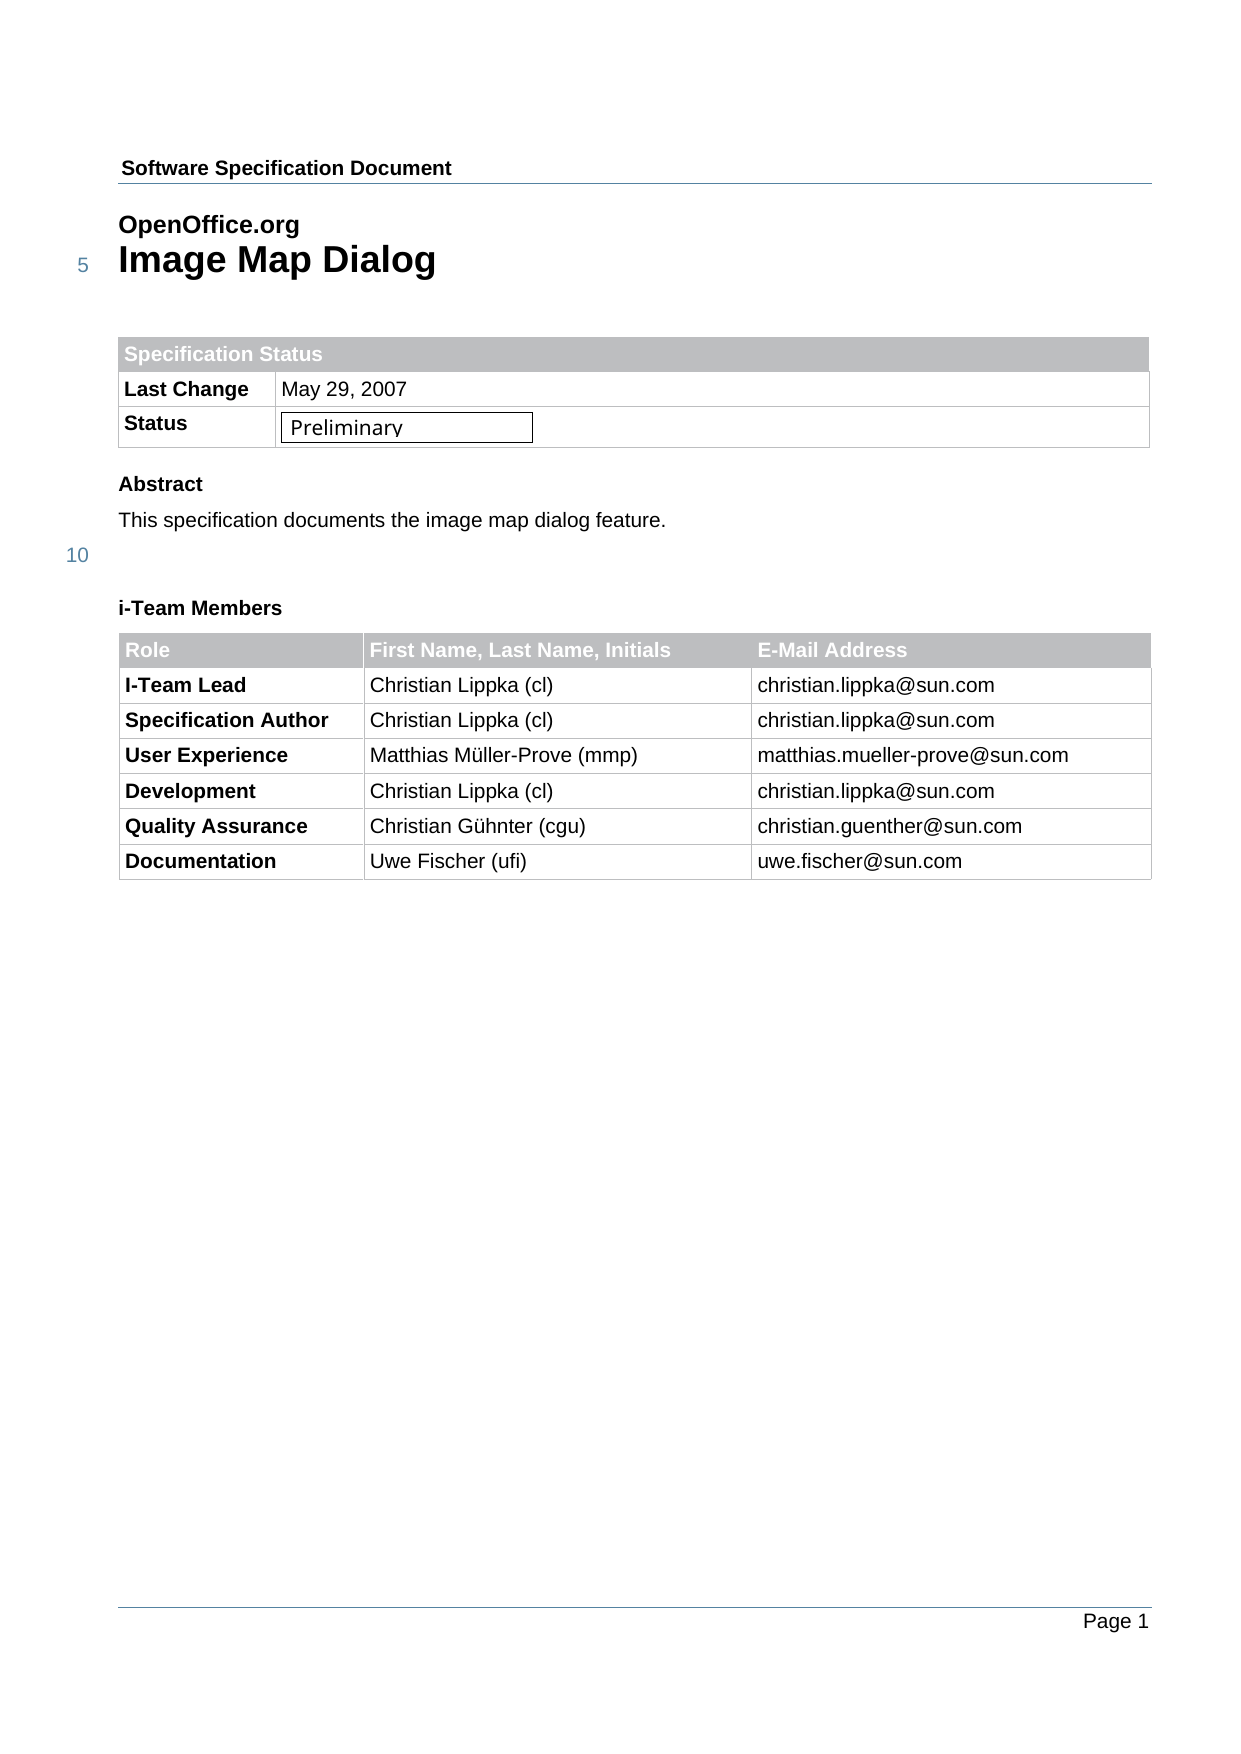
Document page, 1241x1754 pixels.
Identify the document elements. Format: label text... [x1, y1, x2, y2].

table_cell Uwe Fischer (ufi) [365, 845, 751, 879]
table_cell Quality Assurance [120, 809, 363, 844]
table_cell User Experience [120, 739, 363, 773]
table_header E-Mail Address [751, 633, 1151, 668]
table_cell Christian Lippka (cl) [365, 668, 751, 703]
table_cell Christian Lippka (cl) [365, 704, 751, 738]
table_header Specification Status [118, 337, 1149, 371]
text Software Specification Document [118, 154, 1152, 183]
table_cell christian.lippka@sun.com [752, 704, 1151, 738]
table_cell matthias.mueller-prove@sun.com [752, 739, 1151, 773]
table_cell Specification Author [120, 704, 363, 738]
table_cell Christian Gühnter (cgu) [365, 809, 751, 844]
text Image Map Dialog [118, 239, 1152, 281]
text OpenOffice.org [118, 211, 1152, 239]
subtitle Abstract [118, 472, 1152, 496]
table_cell Last Change [119, 372, 275, 406]
table_cell PRELIMINARY status is the initial conception of a specification. STANDARD A specification with status Standard is considered to be stable and has the approval of the i-Team. OBSOLETE An Obsolete specification is a specification that has been identified unnecessary. For example due to; technology changes or changes in other standards or specifications. [276, 407, 1149, 447]
table_cell Development [120, 774, 363, 808]
table_cell uwe.fischer@sun.com [752, 845, 1151, 879]
table_cell Matthias Müller-Prove (mmp) [365, 739, 751, 773]
table_cell christian.lippka@sun.com [752, 774, 1151, 808]
table_cell Christian Lippka (cl) [365, 774, 751, 808]
table_cell Status [119, 407, 275, 447]
table_cell christian.lippka@sun.com [752, 668, 1151, 703]
table_cell christian.guenther@sun.com [752, 809, 1151, 844]
table_cell I-Team Lead [120, 668, 363, 703]
table_cell May 29, 2007 [276, 372, 1149, 406]
table_cell Documentation [120, 845, 363, 879]
subtitle i-Team Members [118, 597, 1152, 620]
text This specification documents the image map dialog feature. [118, 508, 1152, 531]
table_header Role [119, 633, 363, 668]
table_header First Name, Last Name, Initials [364, 633, 751, 668]
